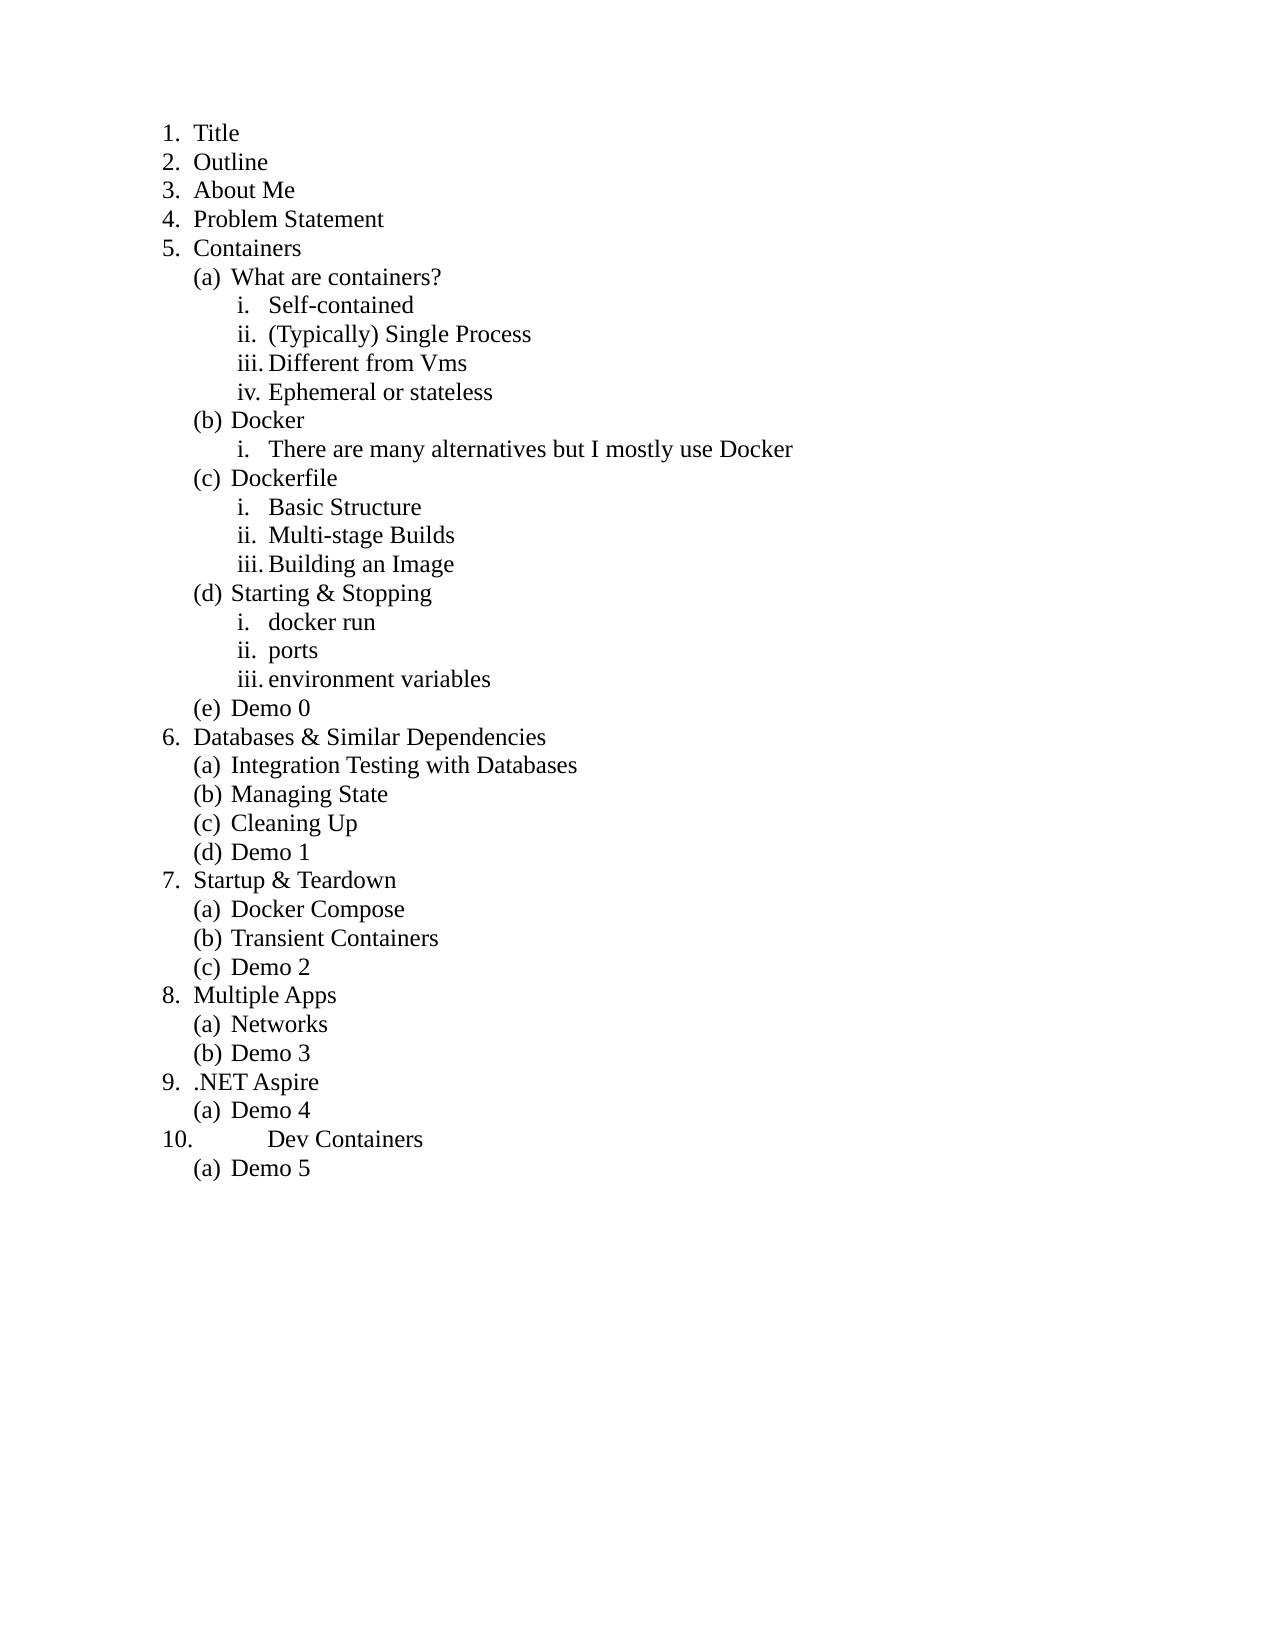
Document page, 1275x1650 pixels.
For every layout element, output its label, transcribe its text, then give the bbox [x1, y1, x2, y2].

list Startup & Teardown [156, 866, 1157, 894]
list Docker Compose [193, 894, 1157, 923]
list Databases & Similar Dependencies [156, 722, 1157, 751]
list Demo 4 [193, 1096, 1157, 1124]
list There are many alternatives but I mostly use Docker [231, 434, 1157, 463]
list ports [231, 636, 1157, 664]
list Title [156, 118, 1157, 147]
list Starting & Stopping [193, 578, 1157, 607]
list Containers [156, 233, 1157, 262]
list Self-contained [231, 291, 1157, 319]
list (Typically) Single Process [231, 319, 1157, 348]
list Multi-stage Builds [231, 521, 1157, 549]
list Ephemeral or stateless [231, 377, 1157, 406]
list Demo 5 [193, 1153, 1157, 1182]
list Demo 1 [193, 837, 1157, 866]
list Demo 2 [193, 952, 1157, 981]
list Demo 3 [193, 1038, 1157, 1067]
list Different from Vms [231, 348, 1157, 377]
list Problem Statement [156, 204, 1157, 233]
list Integration Testing with Databases [193, 751, 1157, 779]
list Cleaning Up [193, 808, 1157, 837]
list Networks [193, 1009, 1157, 1038]
list Demo 0 [193, 693, 1157, 722]
list Transient Containers [193, 923, 1157, 952]
list Dockerfile [193, 463, 1157, 492]
list What are containers? [193, 262, 1157, 291]
list docker run [231, 607, 1157, 636]
list Dev Containers [156, 1124, 1157, 1153]
list Building an Image [231, 549, 1157, 578]
list Basic Structure [231, 492, 1157, 521]
list Multiple Apps [156, 981, 1157, 1009]
list Outline [156, 147, 1157, 176]
list environment variables [231, 664, 1157, 693]
list Managing State [193, 779, 1157, 808]
list Docker [193, 406, 1157, 434]
list .NET Aspire [156, 1067, 1157, 1096]
list About Me [156, 176, 1157, 204]
